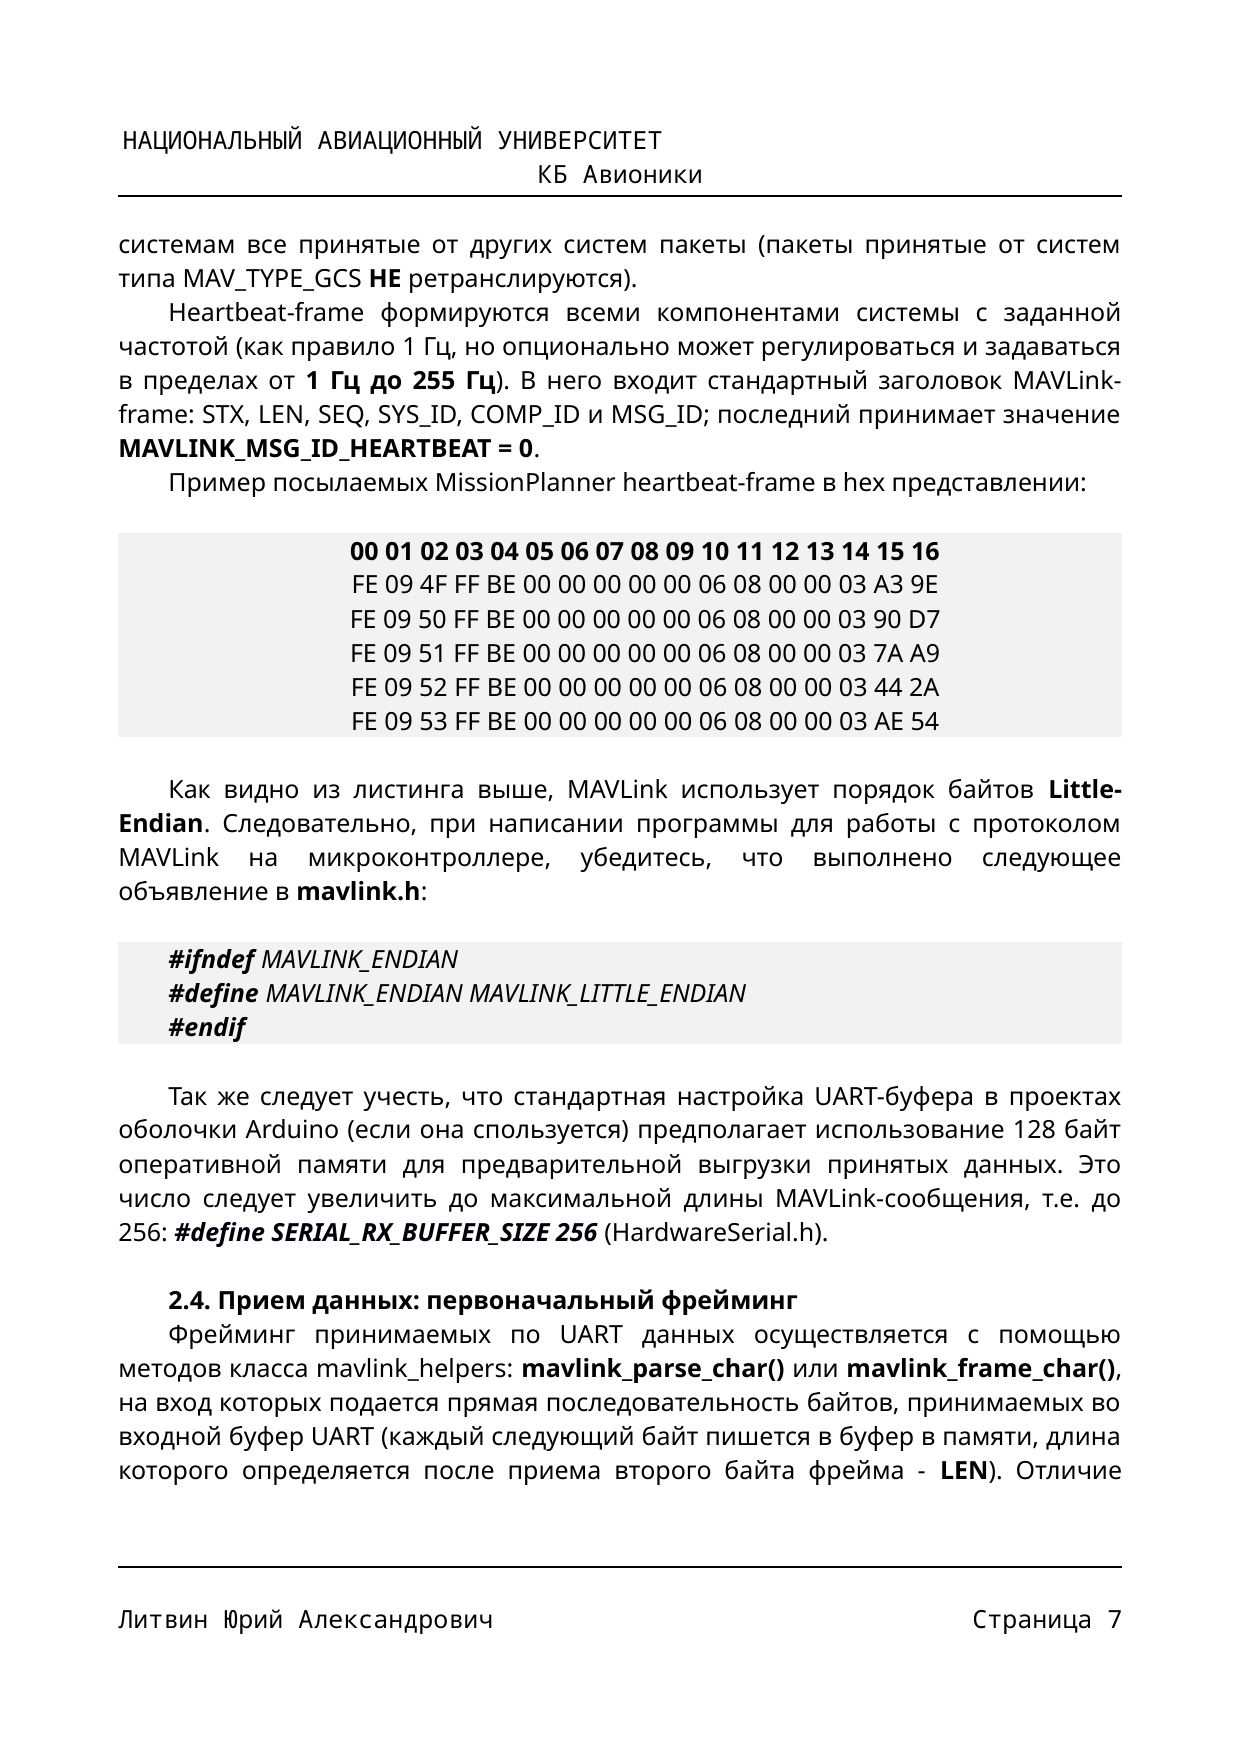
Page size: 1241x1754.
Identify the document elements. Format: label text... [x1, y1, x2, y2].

text #ifndef MAVLINK_ENDIAN [118, 942, 1122, 976]
text FE 09 51 FF BE 00 00 00 00 00 06 08 00 00 03 7A A9 [118, 635, 1122, 669]
text Пример посылаемых MissionPlanner heartbeat-frame в hex представлении: [118, 465, 1122, 499]
text Как видно из листинга выше, MAVLink использует порядок байтов Little-Endian. Следовательно, при написании программы для работы с протоколом MAVLink на микроконтроллере, убедитесь, что выполнено следующее объявление в mavlink.h: [118, 772, 1122, 908]
text системам все принятые от других систем пакеты (пакеты принятые от систем типа MAV_TYPE_GCS НЕ ретранслируются). [118, 227, 1122, 295]
text Heartbeat-frame формируются всеми компонентами системы с заданной частотой (как правило 1 Гц, но опционально может регулироваться и задаваться в пределах от 1 Гц до 255 Гц). В него входит стандартный заголовок MAVLink-frame: STX, LEN, SEQ, SYS_ID, COMP_ID и MSG_ID; последний принимает значение MAVLINK_MSG_ID_HEARTBEAT = 0. [118, 295, 1122, 465]
text FE 09 50 FF BE 00 00 00 00 00 06 08 00 00 03 90 D7 [118, 601, 1122, 635]
text #endif [118, 1010, 1122, 1044]
text FE 09 4F FF BE 00 00 00 00 00 06 08 00 00 03 A3 9E [118, 567, 1122, 601]
text FE 09 52 FF BE 00 00 00 00 00 06 08 00 00 03 44 2A [118, 669, 1122, 703]
text 00 01 02 03 04 05 06 07 08 09 10 11 12 13 14 15 16 [118, 533, 1122, 567]
text Так же следует учесть, что стандартная настройка UART-буфера в проектах оболочки Arduino (если она спользуется) предполагает использование 128 байт оперативной памяти для предварительной выгрузки принятых данных. Это число следует увеличить до максимальной длины MAVLink-сообщения, т.е. до 256: #define SERIAL_RX_BUFFER_SIZE 256 (HardwareSerial.h). [118, 1078, 1122, 1248]
text #define MAVLINK_ENDIAN MAVLINK_LITTLE_ENDIAN [118, 976, 1122, 1010]
text FE 09 53 FF BE 00 00 00 00 00 06 08 00 00 03 AE 54 [118, 703, 1122, 737]
text 2.4. Прием данных: первоначальный фрейминг [118, 1282, 1122, 1317]
text Фрейминг принимаемых по UART данных осуществляется с помощью методов класса mavlink_helpers: mavlink_parse_char() или mavlink_frame_char(), на вход которых подается прямая последовательность байтов, принимаемых во входной буфер UART (каждый следующий байт пишется в буфер в памяти, длина которого определяется после приема второго байта фрейма - LEN). Отличие [118, 1317, 1122, 1487]
